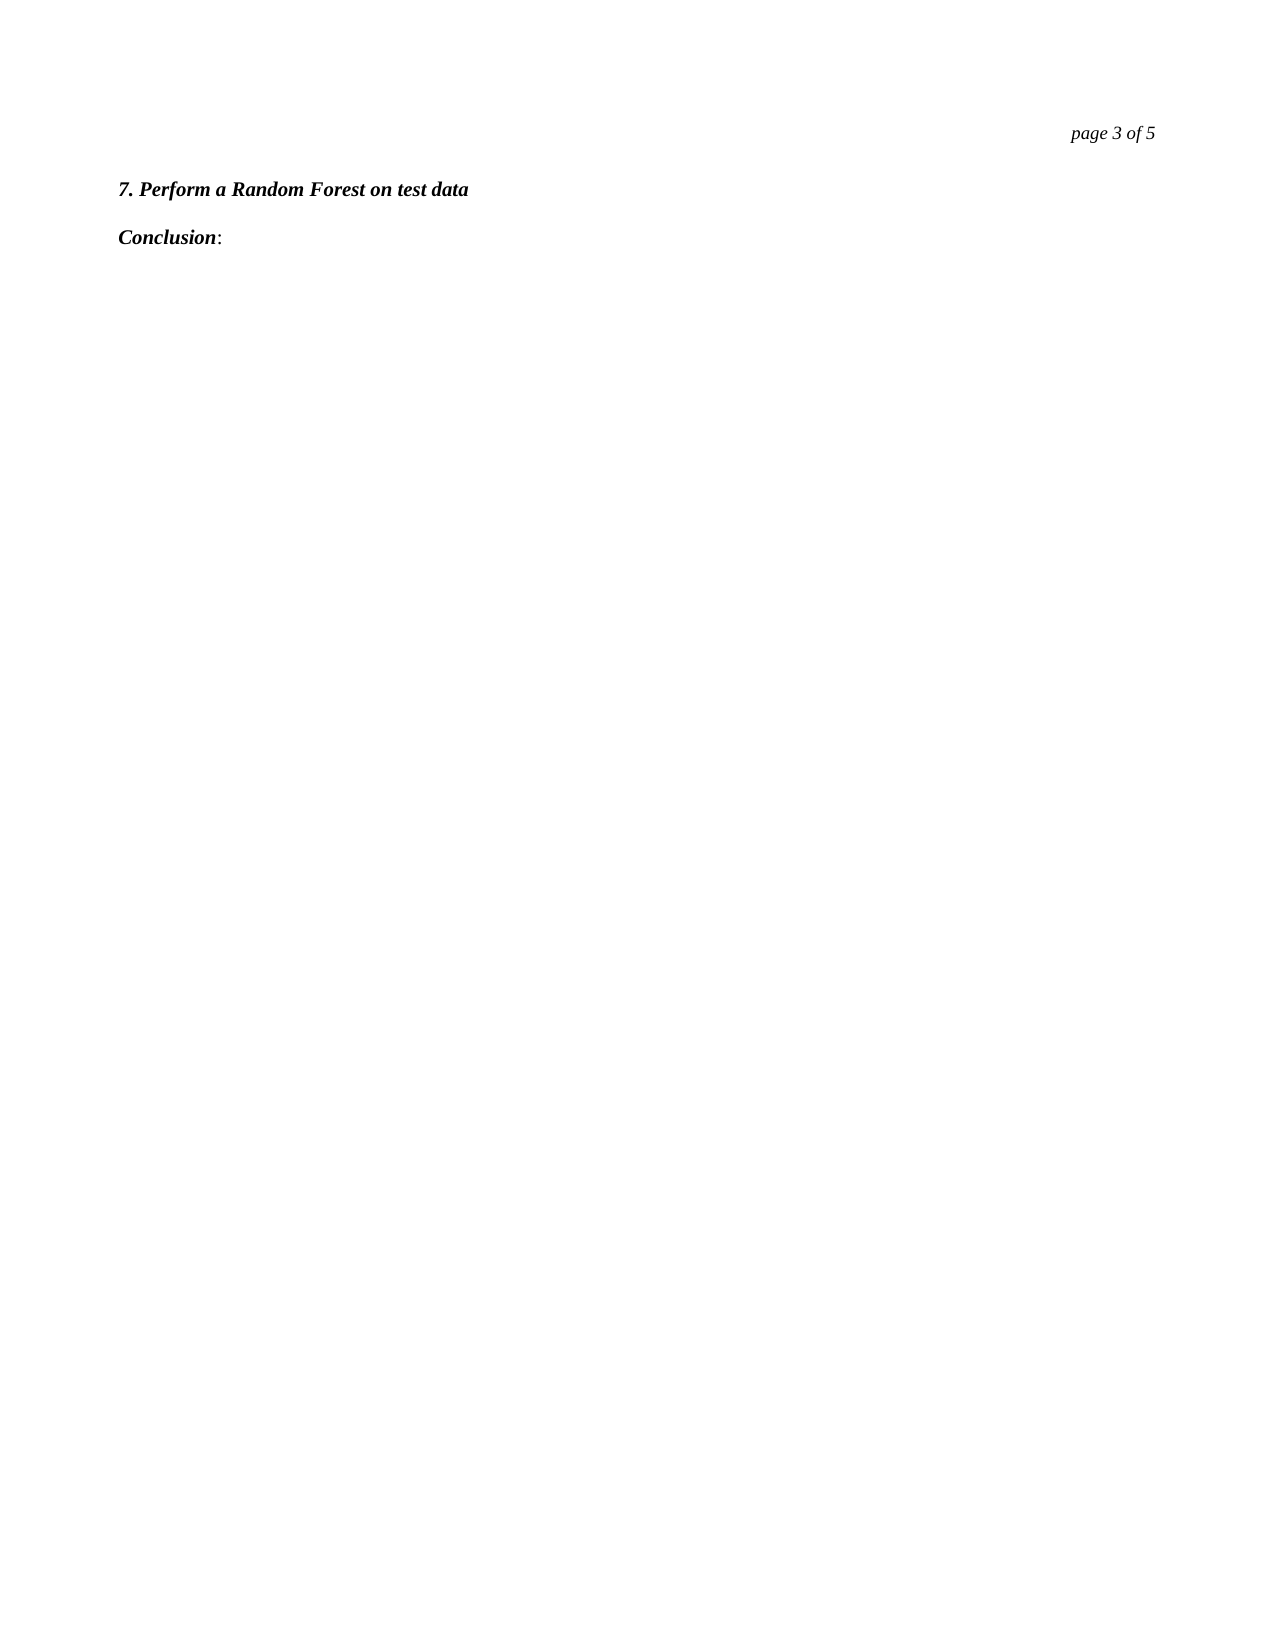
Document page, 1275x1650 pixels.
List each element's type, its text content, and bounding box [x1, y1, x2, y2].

text 7. Perform a Random Forest on test data [118, 177, 1157, 201]
text Conclusion: [118, 201, 1157, 249]
